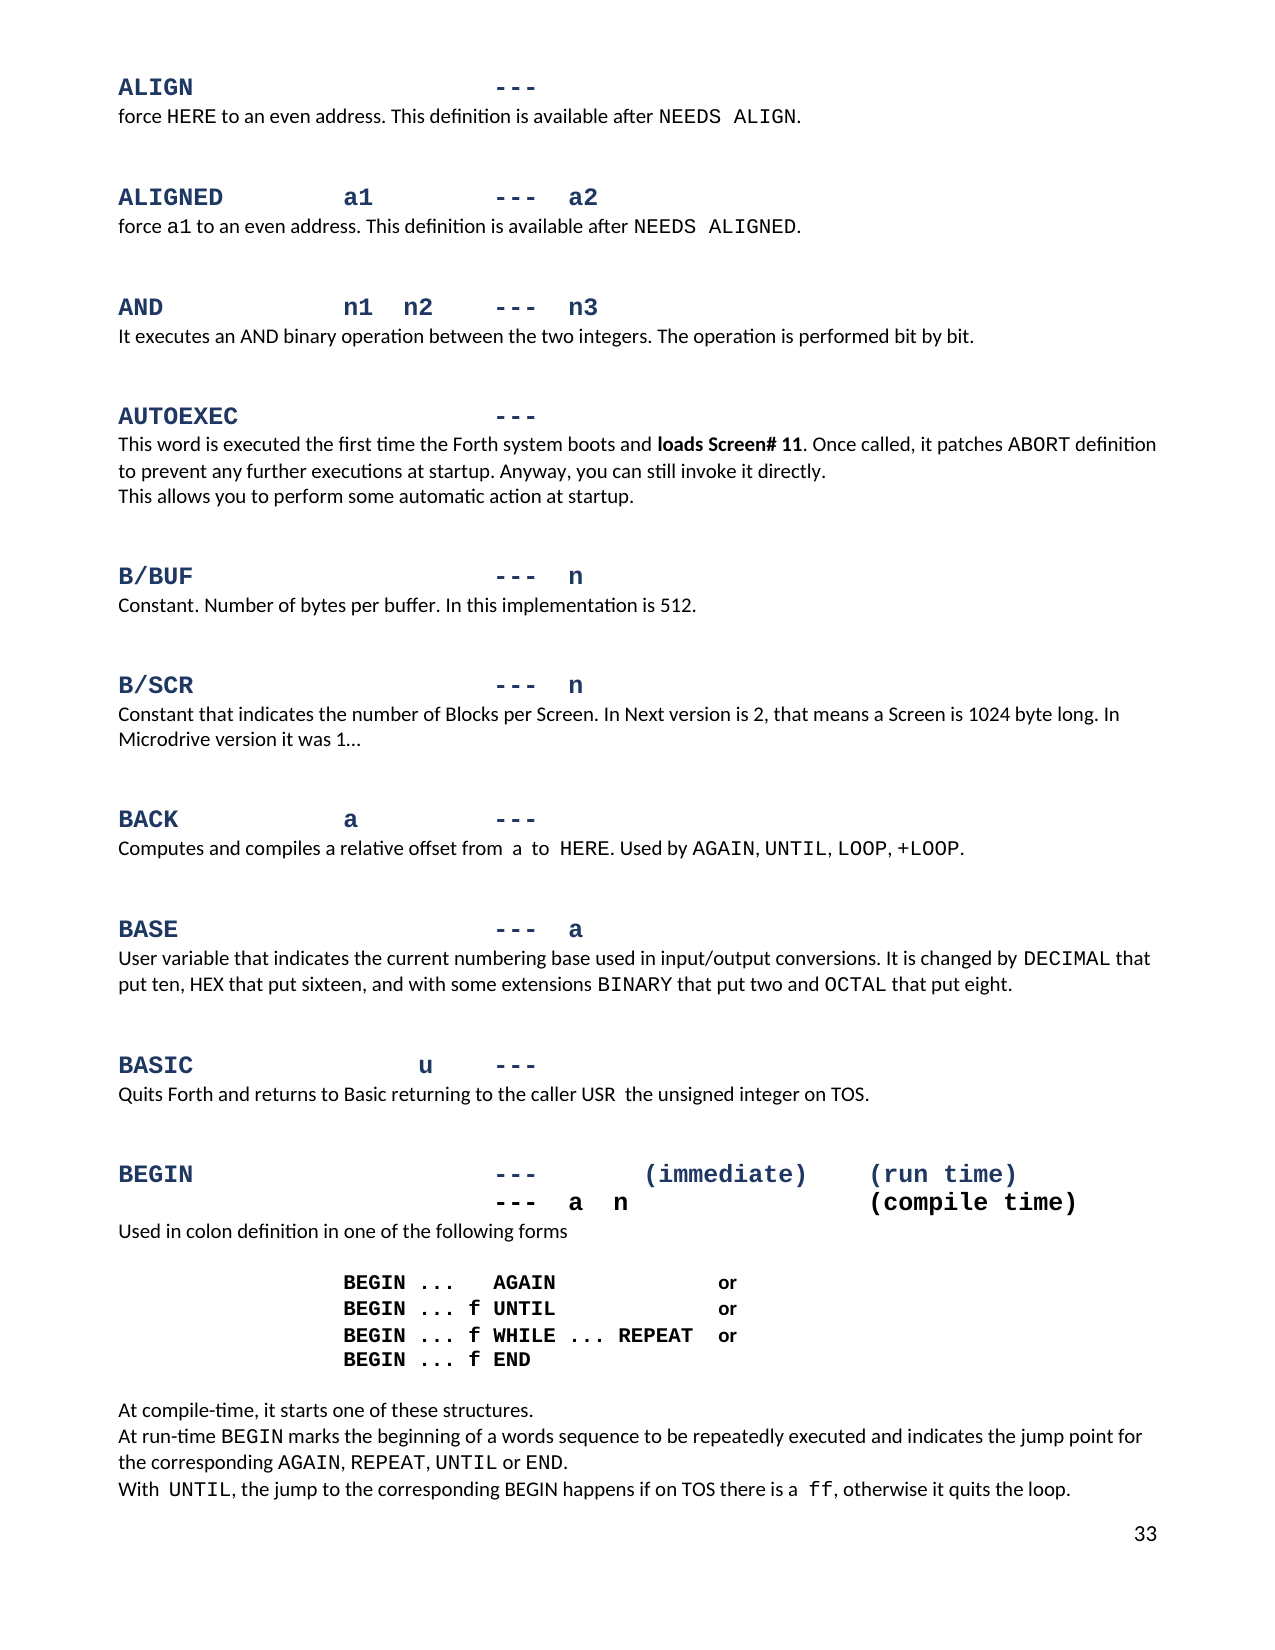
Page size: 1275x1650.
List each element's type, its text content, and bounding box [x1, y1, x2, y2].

subtitle BASIC u --- [118, 1053, 1157, 1081]
subtitle BACK a --- [118, 807, 1157, 835]
text BEGIN ... AGAIN or [118, 1269, 1157, 1296]
subtitle BASE --- a [118, 917, 1157, 945]
subtitle ALIGN --- [118, 75, 1157, 103]
text Constant. Number of bytes per buffer. In this implementation is 512. [118, 592, 1157, 618]
text Quits Forth and returns to Basic returning to the caller USR the unsigned integer on TOS. [118, 1081, 1157, 1107]
text It executes an AND binary operation between the two integers. The operation is performed bit by bit. [118, 323, 1157, 348]
subtitle BEGIN --- (immediate) (run time) [118, 1162, 1157, 1190]
subtitle B/SCR --- n [118, 673, 1157, 701]
text BEGIN ... f END [118, 1348, 1157, 1372]
text At compile-time, it starts one of these structures. [118, 1398, 1157, 1423]
text force HERE to an even address. This definition is available after NEEDS ALIGN. [118, 103, 1157, 130]
text At run-time BEGIN marks the beginning of a words sequence to be repeatedly executed and indicates the jump point for the corresponding AGAIN, REPEAT, UNTIL or END. [118, 1423, 1157, 1476]
text User variable that indicates the current numbering base used in input/output conversions. It is changed by DECIMAL that put ten, HEX that put sixteen, and with some extensions BINARY that put two and OCTAL that put eight. [118, 945, 1157, 998]
text With UNTIL, the jump to the corresponding BEGIN happens if on TOS there is a ff, otherwise it quits the loop. [118, 1476, 1157, 1502]
text BEGIN ... f UNTIL or [118, 1296, 1157, 1322]
text This word is executed the first time the Forth system boots and loads Screen# 11. Once called, it patches ABORT definition to prevent any further executions at startup. Anyway, you can still invoke it directly. [118, 432, 1157, 483]
subtitle AND n1 n2 --- n3 [118, 294, 1157, 323]
text Constant that indicates the number of Blocks per Screen. In Next version is 2, that means a Screen is 1024 byte long. In Microdrive version it was 1… [118, 701, 1157, 752]
text This allows you to perform some automatic action at startup. [118, 483, 1157, 509]
subtitle AUTOEXEC --- [118, 403, 1157, 432]
subtitle ALIGNED a1 --- a2 [118, 185, 1157, 213]
text Computes and compiles a relative offset from a to HERE. Used by AGAIN, UNTIL, LOOP, +LOOP. [118, 835, 1157, 862]
text --- a n (compile time) [418, 1190, 1157, 1218]
subtitle B/BUF --- n [118, 564, 1157, 592]
text force a1 to an even address. This definition is available after NEEDS ALIGNED. [118, 213, 1157, 239]
text Used in colon definition in one of the following forms [118, 1218, 1157, 1244]
text BEGIN ... f WHILE ... REPEAT or [118, 1322, 1157, 1348]
